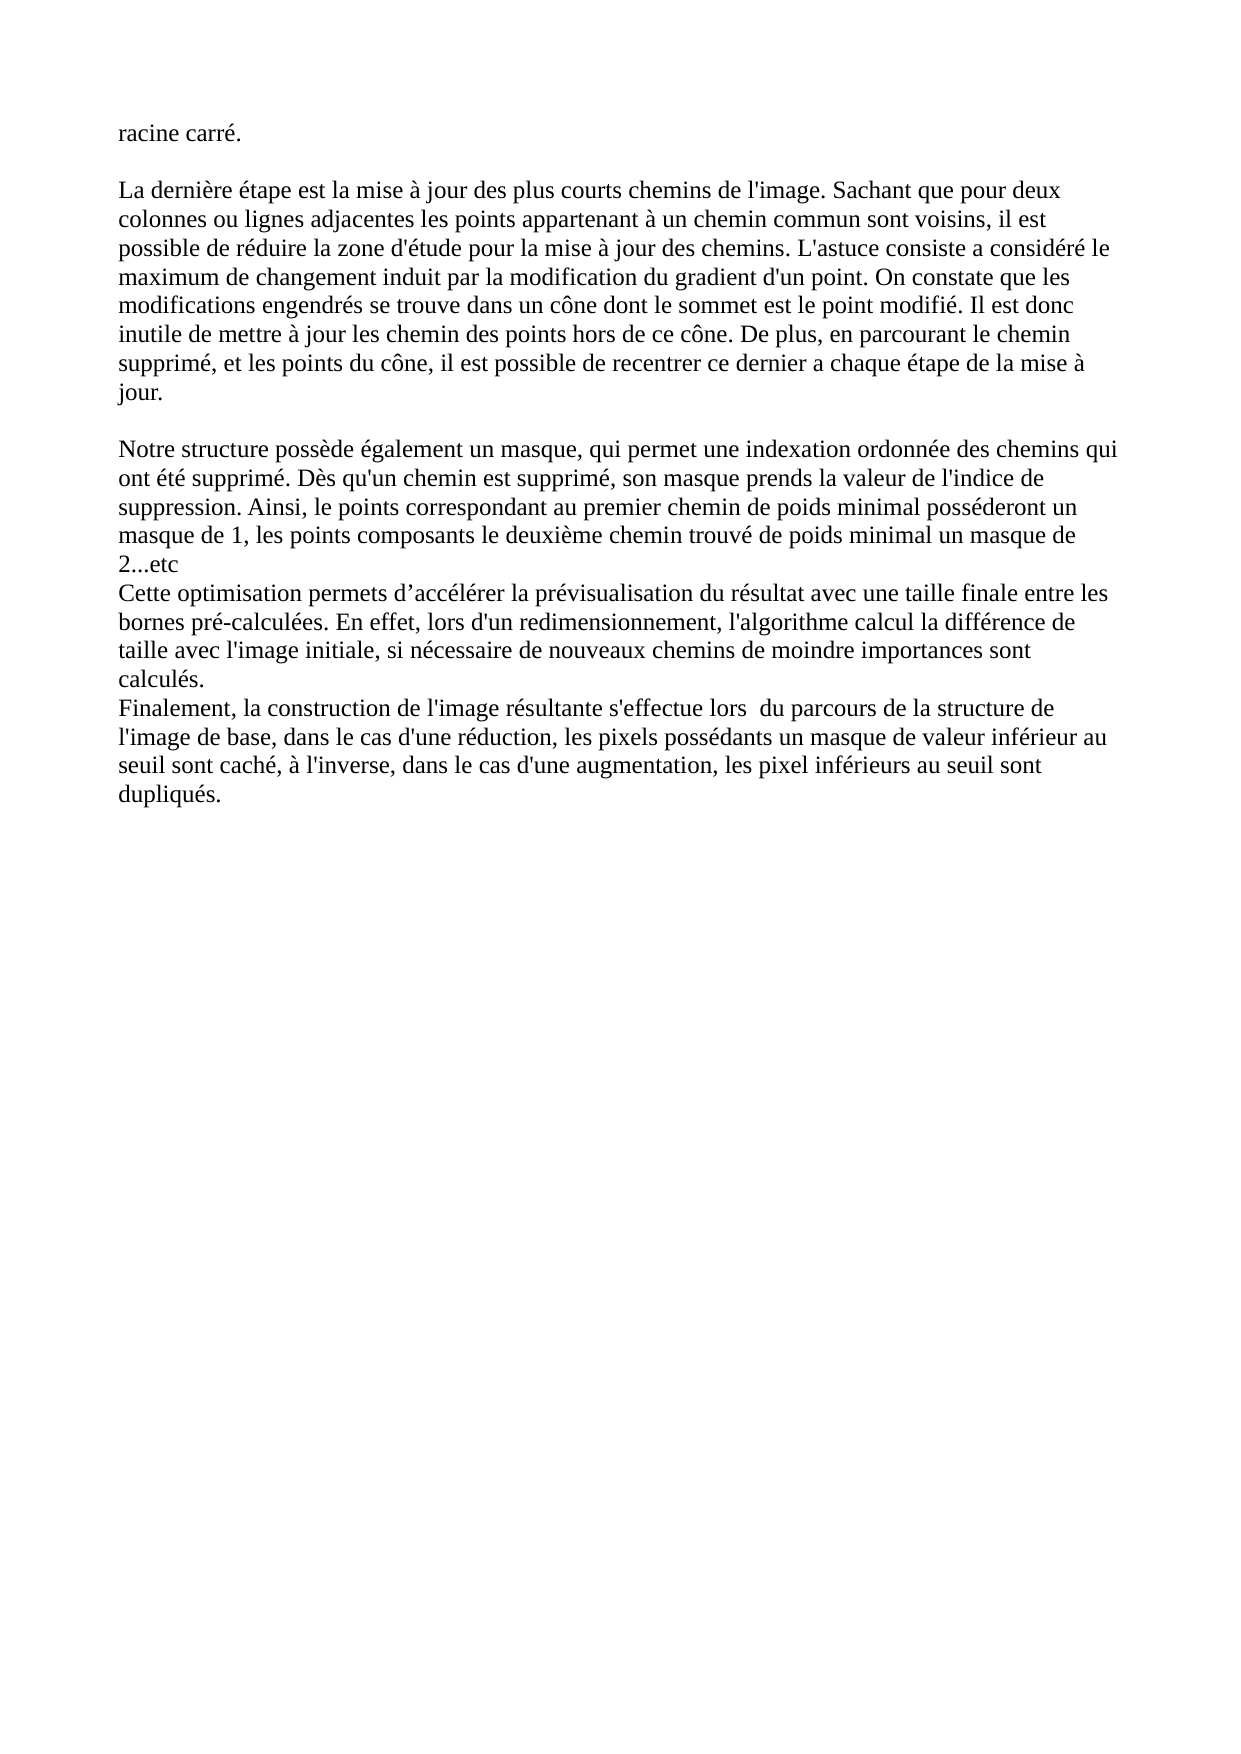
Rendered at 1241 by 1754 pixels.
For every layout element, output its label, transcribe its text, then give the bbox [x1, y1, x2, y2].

text La dernière étape est la mise à jour des plus courts chemins de l'image. Sachant que pour deux colonnes ou lignes adjacentes les points appartenant à un chemin commun sont voisins, il est possible de réduire la zone d'étude pour la mise à jour des chemins. L'astuce consiste a considéré le maximum de changement induit par la modification du gradient d'un point. On constate que les modifications engendrés se trouve dans un cône dont le sommet est le point modifié. Il est donc inutile de mettre à jour les chemin des points hors de ce cône. De plus, en parcourant le chemin supprimé, et les points du cône, il est possible de recentrer ce dernier a chaque étape de la mise à jour. [118, 176, 1122, 406]
text Notre structure possède également un masque, qui permet une indexation ordonnée des chemins qui ont été supprimé. Dès qu'un chemin est supprimé, son masque prends la valeur de l'indice de suppression. Ainsi, le points correspondant au premier chemin de poids minimal posséderont un masque de 1, les points composants le deuxième chemin trouvé de poids minimal un masque de 2...etc [118, 434, 1122, 578]
text Cette optimisation permets d’accélérer la prévisualisation du résultat avec une taille finale entre les bornes pré-calculées. En effet, lors d'un redimensionnement, l'algorithme calcul la différence de taille avec l'image initiale, si nécessaire de nouveaux chemins de moindre importances sont calculés. [118, 578, 1122, 693]
text Finalement, la construction de l'image résultante s'effectue lors du parcours de la structure de l'image de base, dans le cas d'une réduction, les pixels possédants un masque de valeur inférieur au seuil sont caché, à l'inverse, dans le cas d'une augmentation, les pixel inférieurs au seuil sont dupliqués. [118, 693, 1122, 808]
text racine carré. [118, 118, 1122, 147]
